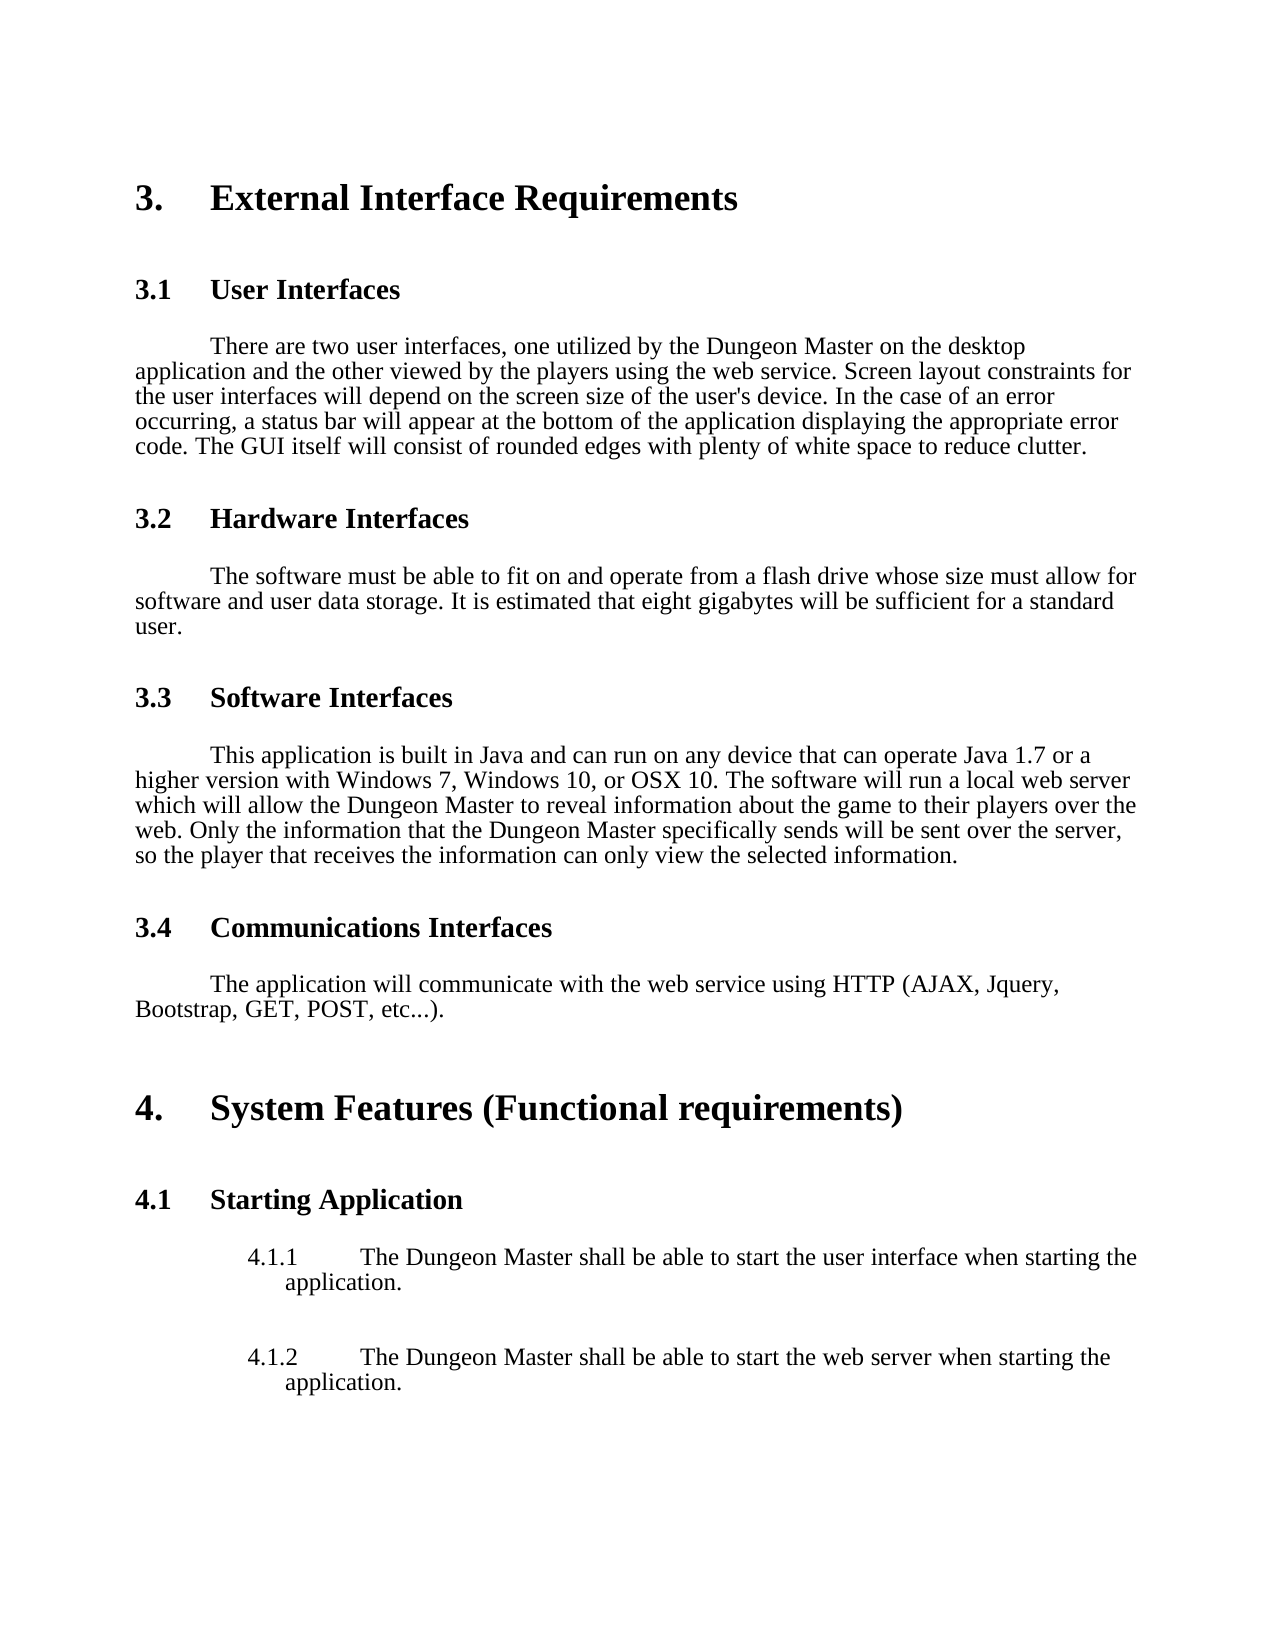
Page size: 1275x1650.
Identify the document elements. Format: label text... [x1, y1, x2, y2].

subtitle Starting Application [135, 1182, 1140, 1216]
subtitle System Features (Functional requirements) [135, 1085, 1140, 1128]
subtitle External Interface Requirements [135, 175, 1140, 218]
subtitle User Interfaces [135, 272, 1140, 306]
list The Dungeon Master shall be able to start the user interface when starting the application. [247, 1245, 1140, 1295]
text There are two user interfaces, one utilized by the Dungeon Master on the desktop application and the other viewed by the players using the web service. Screen layout constraints for the user interfaces will depend on the screen size of the user's device. In the case of an error occurring, a status bar will appear at the bottom of the application displaying the appropriate error code. The GUI itself will consist of rounded edges with plenty of white space to reduce clutter. [135, 335, 1140, 460]
text The application will communicate with the web service using HTTP (AJAX, Jquery, Bootstrap, GET, POST, etc...). [135, 973, 1140, 1023]
list The Dungeon Master shall be able to start the web server when starting the application. [247, 1345, 1140, 1395]
text The software must be able to fit on and operate from a flash drive whose size must allow for software and user data storage. It is estimated that eight gigabytes will be sufficient for a standard user. [135, 564, 1140, 639]
subtitle Hardware Interfaces [135, 501, 1140, 535]
subtitle Communications Interfaces [135, 910, 1140, 944]
text This application is built in Java and can run on any device that can operate Java 1.7 or a higher version with Windows 7, Windows 10, or OSX 10. The software will run a local web server which will allow the Dungeon Master to reveal information about the game to their players over the web. Only the information that the Dungeon Master specifically sends will be sent over the server, so the player that receives the information can only view the selected information. [135, 743, 1140, 868]
subtitle Software Interfaces [135, 681, 1140, 714]
